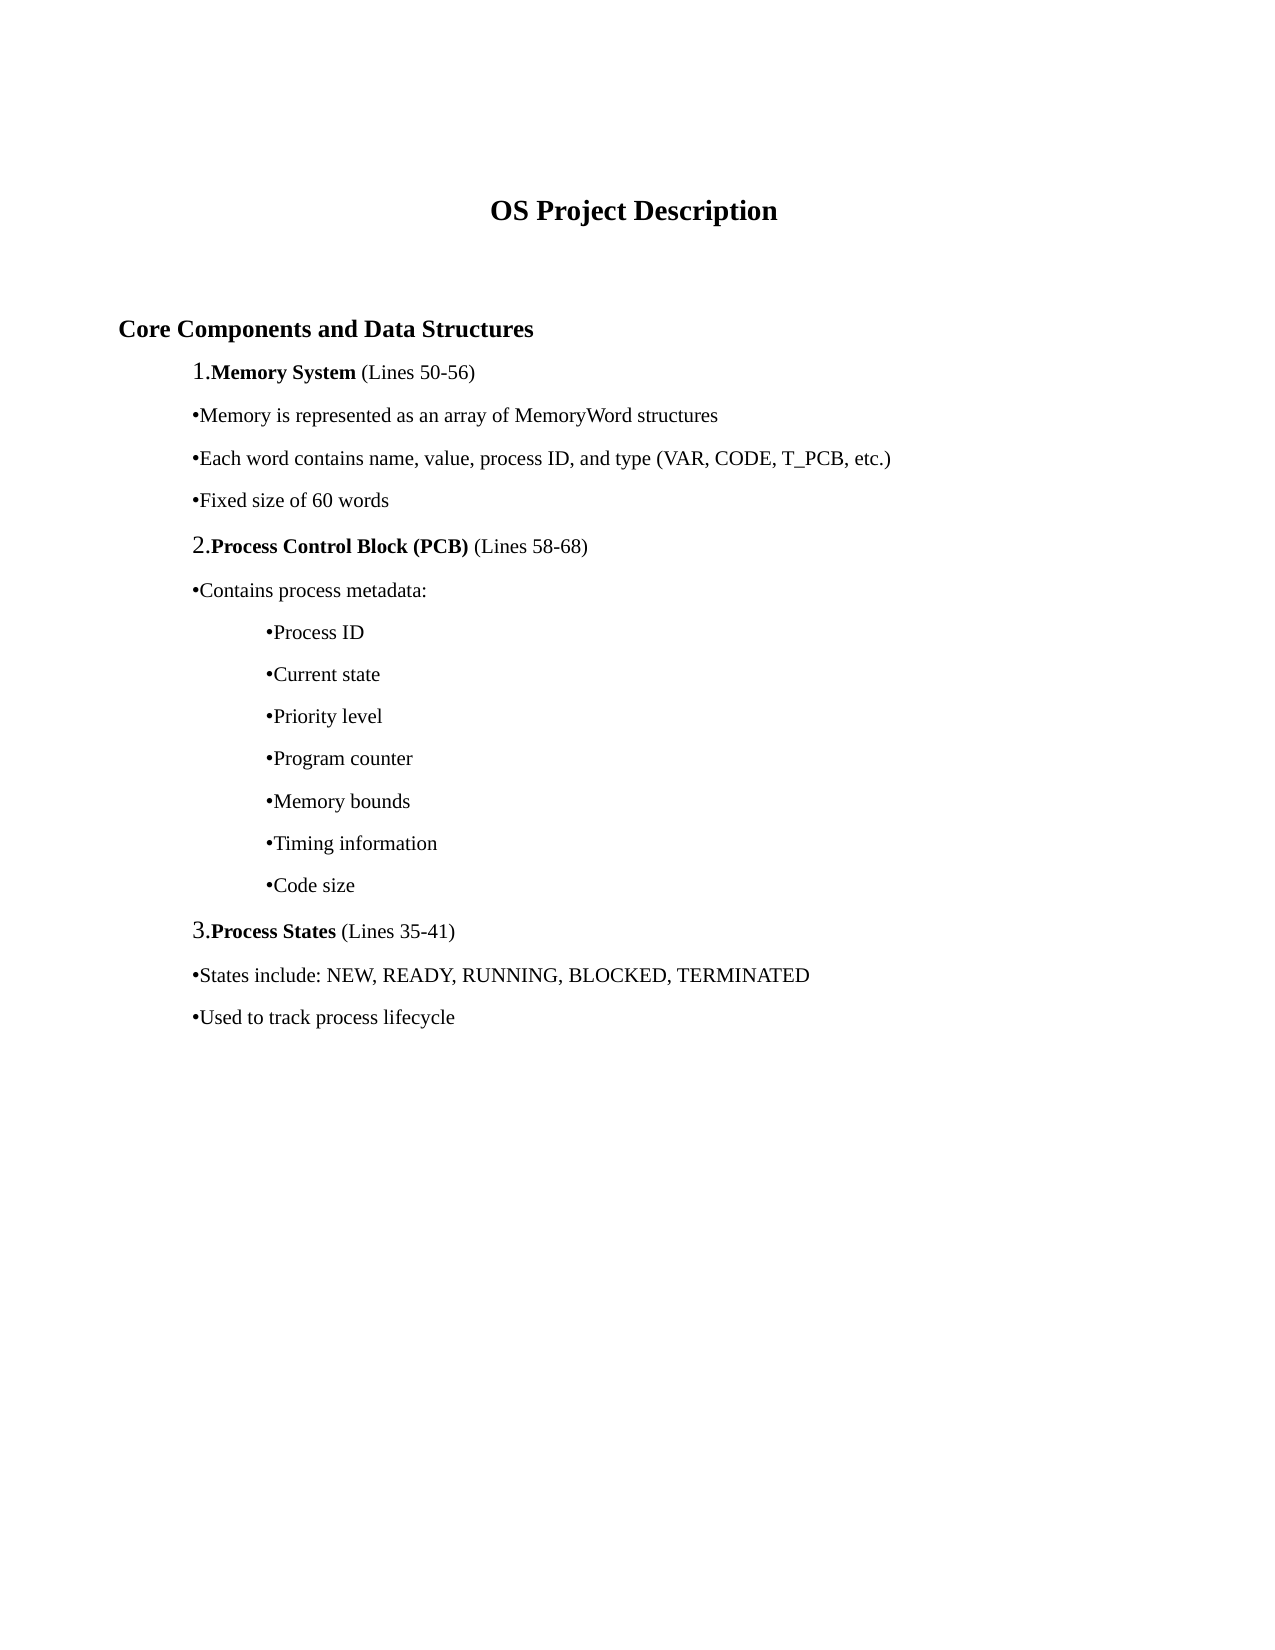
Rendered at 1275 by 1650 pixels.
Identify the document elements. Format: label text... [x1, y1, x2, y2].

list Memory System (Lines 50-56) [118, 356, 1157, 384]
list Process ID [118, 620, 1157, 644]
list Memory is represented as an array of MemoryWord structures [118, 403, 1157, 427]
list Priority level [118, 704, 1157, 728]
list States include: NEW, READY, RUNNING, BLOCKED, TERMINATED [118, 963, 1157, 987]
list Current state [118, 662, 1157, 686]
list Fixed size of 60 words [118, 488, 1157, 512]
subtitle Core Components and Data Structures [118, 314, 1157, 343]
list Process States (Lines 35-41) [118, 915, 1157, 944]
subtitle OS Project Description [118, 193, 1157, 227]
list Code size [118, 873, 1157, 897]
list Each word contains name, value, process ID, and type (VAR, CODE, T_PCB, etc.) [118, 446, 1157, 470]
list Process Control Block (PCB) (Lines 58-68) [118, 530, 1157, 559]
list Contains process metadata: [118, 578, 1157, 602]
list Program counter [118, 746, 1157, 770]
list Used to track process lifecycle [118, 1005, 1157, 1029]
list Timing information [118, 831, 1157, 855]
list Memory bounds [118, 788, 1157, 813]
